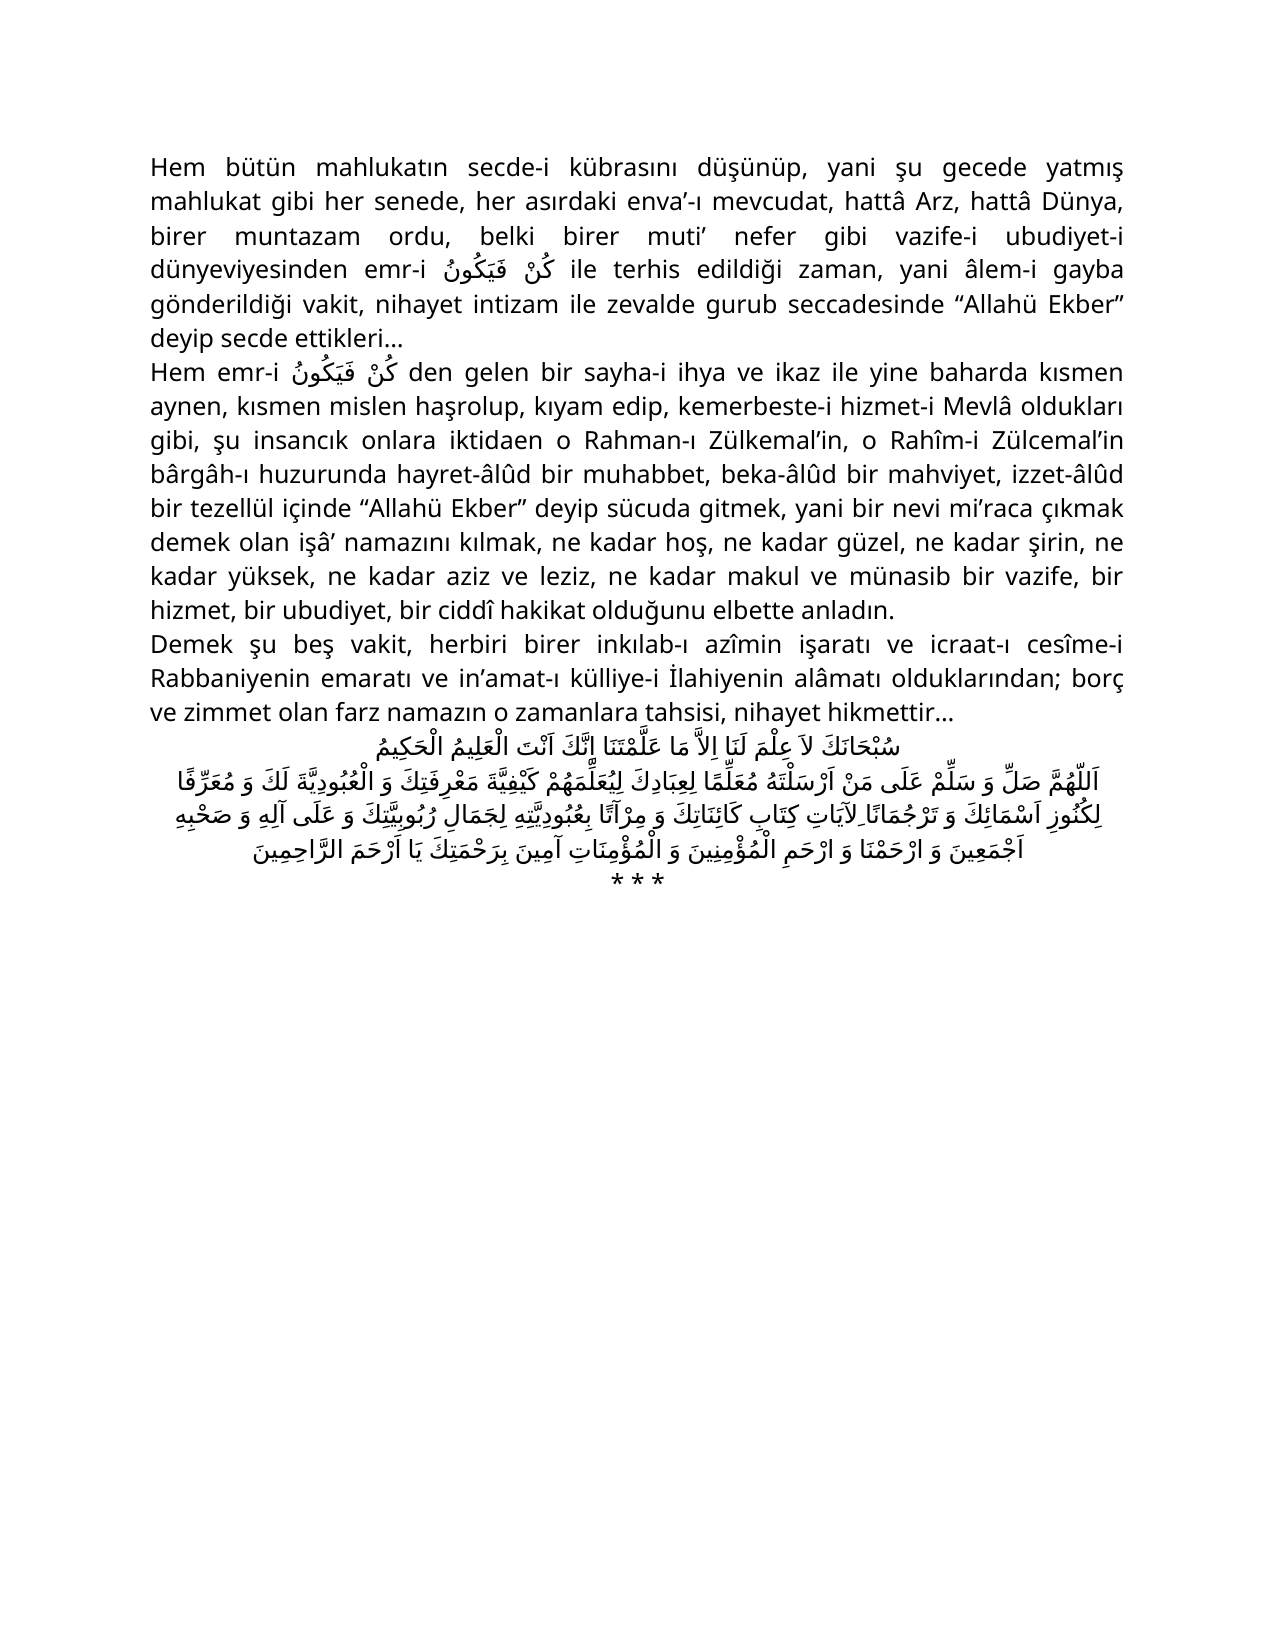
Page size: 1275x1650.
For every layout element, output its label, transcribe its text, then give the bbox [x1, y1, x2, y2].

text * * * [150, 865, 1125, 899]
text Hem bütün mahlukatın secde-i kübrasını düşünüp, yani şu gecede yatmış mahlukat gibi her senede, her asırdaki enva’-ı mevcudat, hattâ Arz, hattâ Dünya, birer muntazam ordu, belki birer muti’ nefer gibi vazife-i ubudiyet-i dünyeviyesinden emr-i كُنْ فَيَكُونُ ile terhis edildiği zaman, yani âlem-i gayba gönderildiği vakit, nihayet intizam ile zevalde gurub seccadesinde “Allahü Ekber” deyip secde ettikleri… [150, 150, 1125, 354]
text Hem emr-i كُنْ فَيَكُونُ den gelen bir sayha-i ihya ve ikaz ile yine baharda kısmen aynen, kısmen mislen haşrolup, kıyam edip, kemerbeste-i hizmet-i Mevlâ oldukları gibi, şu insancık onlara iktidaen o Rahman-ı Zülkemal’in, o Rahîm-i Zülcemal’in bârgâh-ı huzurunda hayret-âlûd bir muhabbet, beka-âlûd bir mahviyet, izzet-âlûd bir tezellül içinde “Allahü Ekber” deyip sücuda gitmek, yani bir nevi mi’raca çıkmak demek olan işâ’ namazını kılmak, ne kadar hoş, ne kadar güzel, ne kadar şirin, ne kadar yüksek, ne kadar aziz ve leziz, ne kadar makul ve münasib bir vazife, bir hizmet, bir ubudiyet, bir ciddî hakikat olduğunu elbette anladın. [150, 354, 1125, 627]
text اَللّهُمَّ صَلِّ وَ سَلِّمْ عَلَى مَنْ اَرْسَلْتَهُ مُعَلِّمًا لِعِبَادِكَ لِيُعَلِّمَهُمْ كَيْفِيَّةَ مَعْرِفَتِكَ وَ الْعُبُودِيَّةَ لَكَ وَ مُعَرِّفًا لِكُنُوزِ اَسْمَائِكَ وَ تَرْجُمَانًا ِلآيَاتِ كِتَابِ كَائِنَاتِكَ وَ مِرْآتًا بِعُبُودِيَّتِهِ لِجَمَالِ رُبُوبِيَّتِكَ وَ عَلَى آلِهِ وَ صَحْبِهِ اَجْمَعِينَ وَ ارْحَمْنَا وَ ارْحَمِ الْمُؤْمِنِينَ وَ الْمُؤْمِنَاتِ آمِينَ بِرَحْمَتِكَ يَا اَرْحَمَ الرَّاحِمِينَ [150, 763, 1125, 865]
text سُبْحَانَكَ لاَ عِلْمَ لَنَا اِلاَّ مَا عَلَّمْتَنَا اِنَّكَ اَنْتَ الْعَلِيمُ الْحَكِيمُ [150, 729, 1125, 763]
text Demek şu beş vakit, herbiri birer inkılab-ı azîmin işaratı ve icraat-ı cesîme-i Rabbaniyenin emaratı ve in’amat-ı külliye-i İlahiyenin alâmatı olduklarından; borç ve zimmet olan farz namazın o zamanlara tahsisi, nihayet hikmettir… [150, 627, 1125, 729]
